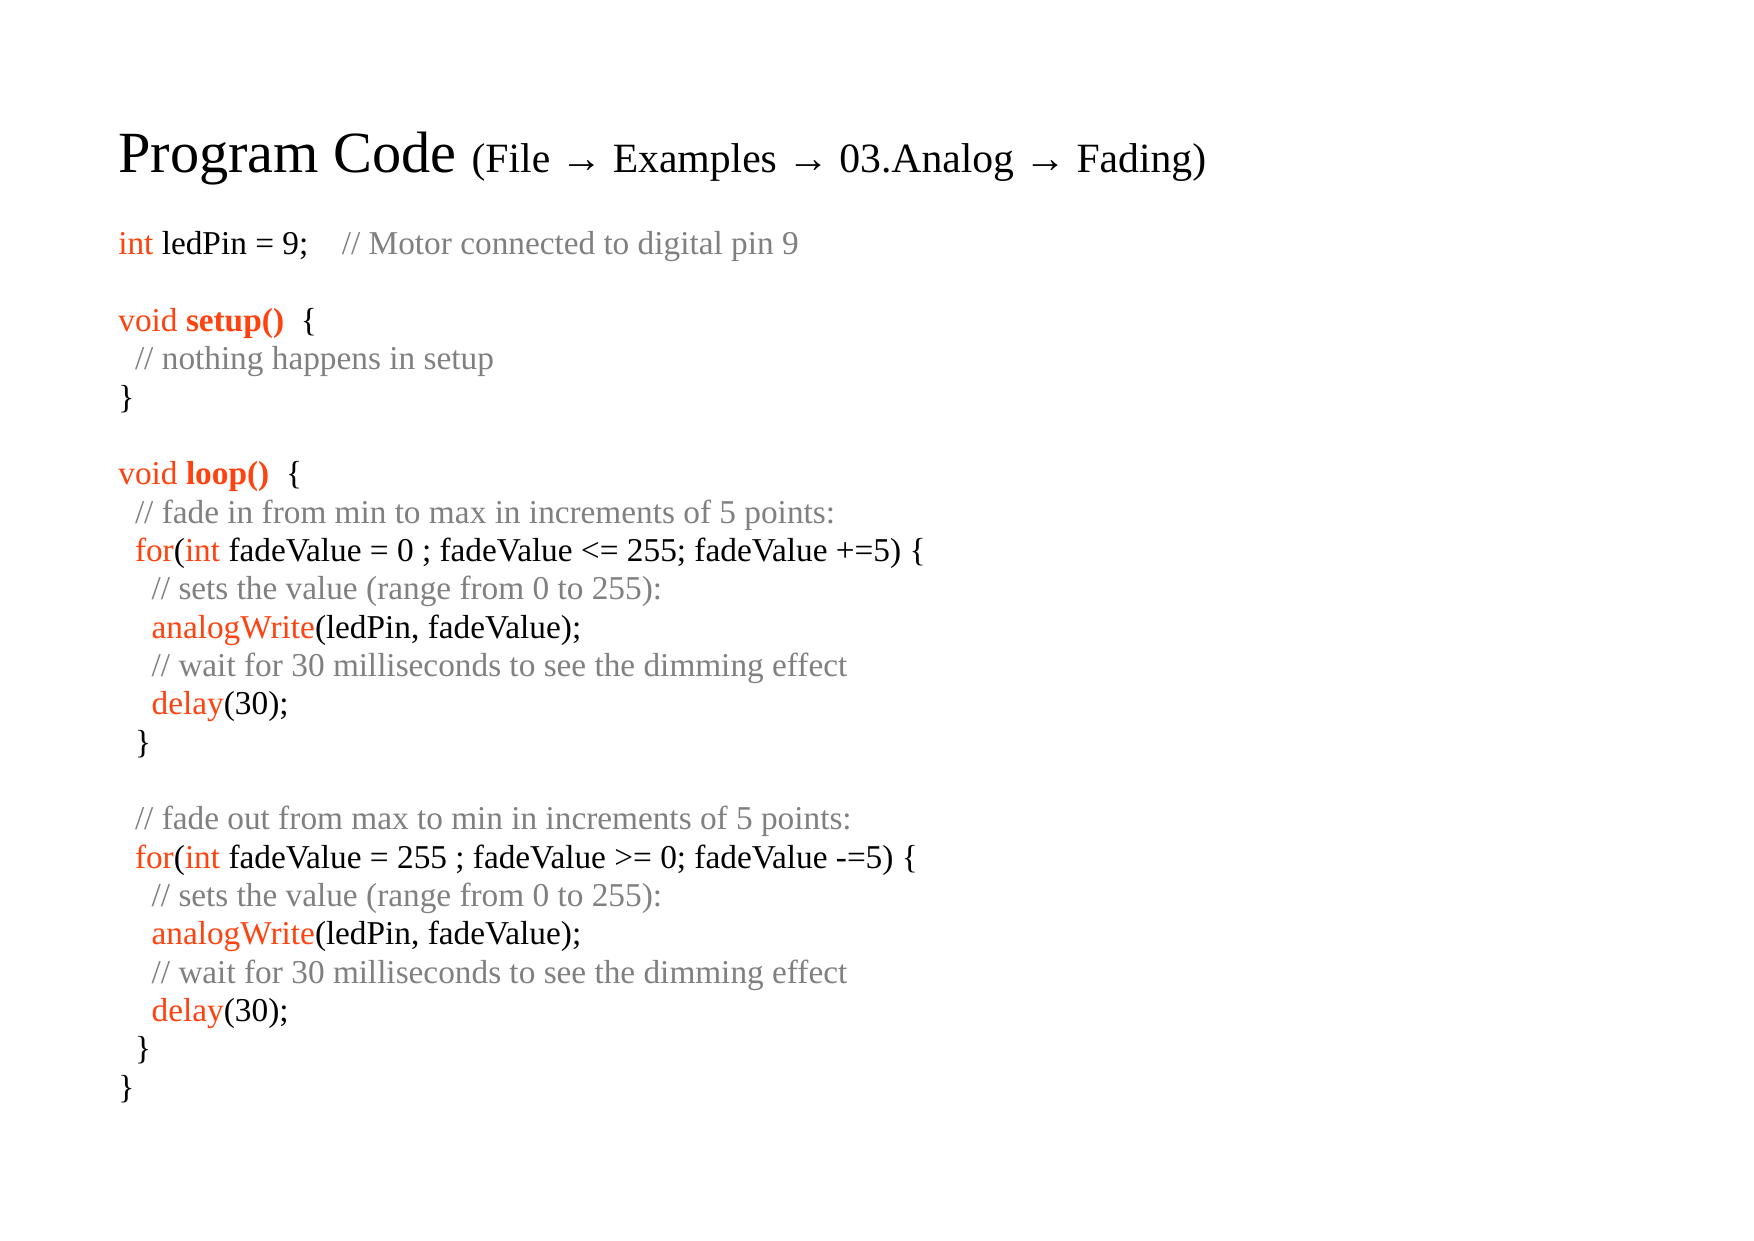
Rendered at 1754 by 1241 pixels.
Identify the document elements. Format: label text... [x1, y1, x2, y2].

text void setup() { [118, 300, 1636, 338]
text delay(30); [118, 683, 1636, 722]
text void loop() { [118, 453, 1636, 492]
text delay(30); [118, 990, 1636, 1028]
text int ledPin = 9; // Motor connected to digital pin 9 [118, 223, 1636, 262]
text for(int fadeValue = 0 ; fadeValue <= 255; fadeValue +=5) { [118, 530, 1636, 568]
text } [118, 1028, 1636, 1067]
text } [118, 377, 1636, 415]
text // sets the value (range from 0 to 255): [118, 568, 1636, 607]
text // fade out from max to min in increments of 5 points: [118, 798, 1636, 837]
text // wait for 30 milliseconds to see the dimming effect [118, 645, 1636, 683]
text // wait for 30 milliseconds to see the dimming effect [118, 952, 1636, 990]
text } [118, 1067, 1636, 1105]
text } [118, 722, 1636, 760]
text analogWrite(ledPin, fadeValue); [118, 913, 1636, 952]
text Program Code (File → Examples → 03.Analog → Fading) [118, 118, 1636, 185]
text // sets the value (range from 0 to 255): [118, 875, 1636, 913]
text // nothing happens in setup [118, 338, 1636, 377]
text // fade in from min to max in increments of 5 points: [118, 492, 1636, 530]
text analogWrite(ledPin, fadeValue); [118, 607, 1636, 645]
text for(int fadeValue = 255 ; fadeValue >= 0; fadeValue -=5) { [118, 837, 1636, 875]
